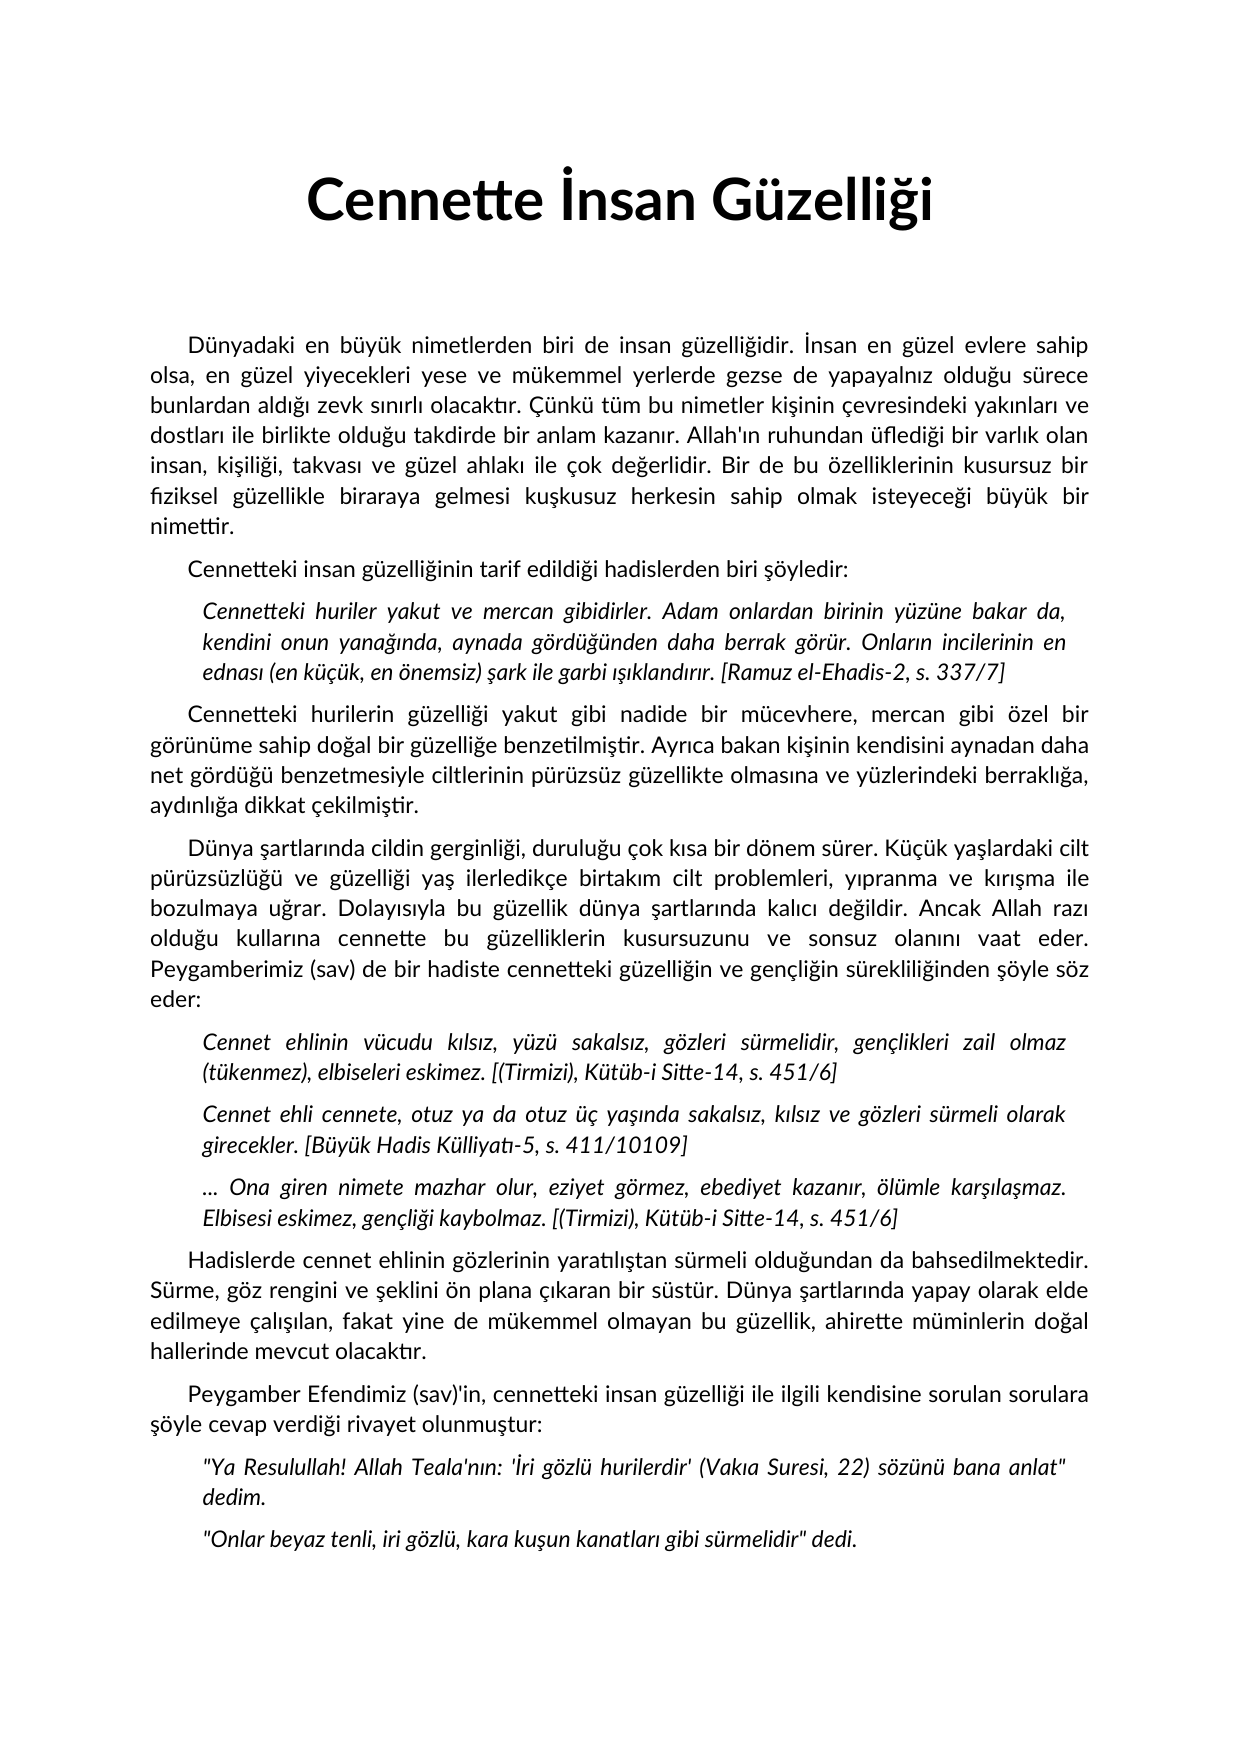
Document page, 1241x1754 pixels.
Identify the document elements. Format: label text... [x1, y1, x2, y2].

text Cennetteki huriler yakut ve mercan gibidirler. Adam onlardan birinin yüzüne bakar da, kendini onun yanağında, aynada gördüğünden daha berrak görür. Onların incilerinin en ednası (en küçük, en önemsiz) şark ile garbi ışıklandırır. [Ramuz el-Ehadis-2, s. 337/7] [202, 597, 1068, 685]
text "Onlar beyaz tenli, iri gözlü, kara kuşun kanatları gibi sürmelidir" dedi. [202, 1525, 1068, 1553]
text Cennetteki hurilerin güzelliği yakut gibi nadide bir mücevhere, mercan gibi özel bir görünüme sahip doğal bir güzelliğe benzetilmiştir. Ayrıca bakan kişinin kendisini aynadan daha net gördüğü benzetmesiyle ciltlerinin pürüzsüz güzellikte olmasına ve yüzlerindeki berraklığa, aydınlığa dikkat çekilmiştir. [150, 700, 1090, 818]
text Dünya şartlarında cildin gerginliği, duruluğu çok kısa bir dönem sürer. Küçük yaşlardaki cilt pürüzsüzlüğü ve güzelliği yaş ilerledikçe birtakım cilt problemleri, yıpranma ve kırışma ile bozulmaya uğrar. Dolayısıyla bu güzellik dünya şartlarında kalıcı değildir. Ancak Allah razı olduğu kullarına cennette bu güzelliklerin kusursuzunu ve sonsuz olanını vaat eder. Peygamberimiz (sav) de bir hadiste cennetteki güzelliğin ve gençliğin sürekliliğinden şöyle söz eder: [150, 833, 1090, 1012]
text "Ya Resulullah! Allah Teala'nın: 'İri gözlü hurilerdir' (Vakıa Suresi, 22) sözünü bana anlat" dedim. [202, 1452, 1068, 1510]
text Cennet ehli cennete, otuz ya da otuz üç yaşında sakalsız, kılsız ve gözleri sürmeli olarak girecekler. [Büyük Hadis Külliyatı-5, s. 411/10109] [202, 1100, 1068, 1158]
text ... Ona giren nimete mazhar olur, eziyet görmez, ebediyet kazanır, ölümle karşılaşmaz. Elbisesi eskimez, gençliği kaybolmaz. [(Tirmizi), Kütüb-i Sitte-14, s. 451/6] [202, 1173, 1068, 1231]
subtitle Cennette İnsan Güzelliği [150, 162, 1090, 232]
text Cennetteki insan güzelliğinin tarif edildiği hadislerden biri şöyledir: [150, 554, 1090, 582]
text Dünyadaki en büyük nimetlerden biri de insan güzelliğidir. İnsan en güzel evlere sahip olsa, en güzel yiyecekleri yese ve mükemmel yerlerde gezse de yapayalnız olduğu sürece bunlardan aldığı zevk sınırlı olacaktır. Çünkü tüm bu nimetler kişinin çevresindeki yakınları ve dostları ile birlikte olduğu takdirde bir anlam kazanır. Allah'ın ruhundan üflediği bir varlık olan insan, kişiliği, takvası ve güzel ahlakı ile çok değerlidir. Bir de bu özelliklerinin kusursuz bir fiziksel güzellikle biraraya gelmesi kuşkusuz herkesin sahip olmak isteyeceği büyük bir nimettir. [150, 330, 1090, 539]
text Hadislerde cennet ehlinin gözlerinin yaratılıştan sürmeli olduğundan da bahsedilmektedir. Sürme, göz rengini ve şeklini ön plana çıkaran bir süstür. Dünya şartlarında yapay olarak elde edilmeye çalışılan, fakat yine de mükemmel olmayan bu güzellik, ahirette müminlerin doğal hallerinde mevcut olacaktır. [150, 1246, 1090, 1364]
text Cennet ehlinin vücudu kılsız, yüzü sakalsız, gözleri sürmelidir, gençlikleri zail olmaz (tükenmez), elbiseleri eskimez. [(Tirmizi), Kütüb-i Sitte-14, s. 451/6] [202, 1027, 1068, 1085]
text Peygamber Efendimiz (sav)'in, cennetteki insan güzelliği ile ilgili kendisine sorulan sorulara şöyle cevap verdiği rivayet olunmuştur: [150, 1379, 1090, 1437]
